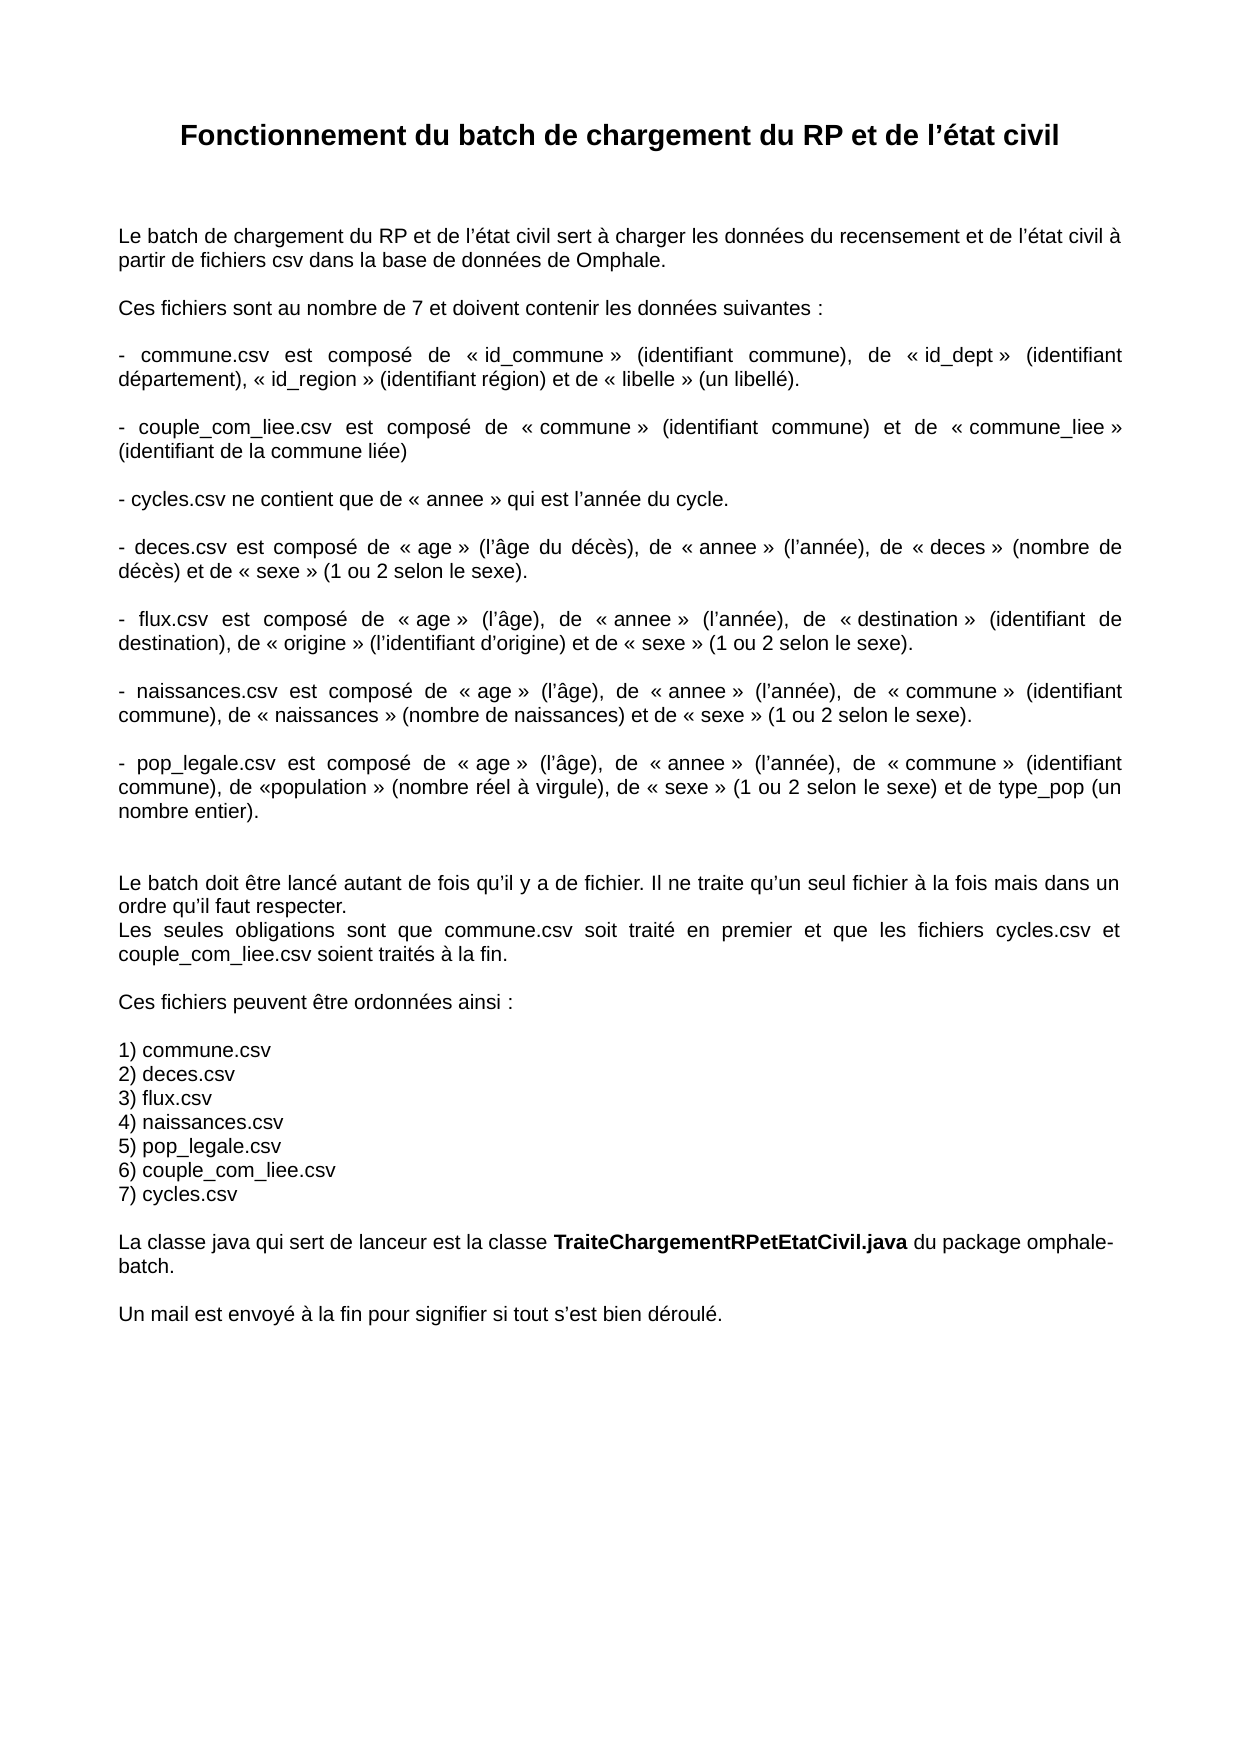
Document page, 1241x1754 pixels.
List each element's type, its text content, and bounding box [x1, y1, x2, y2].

text 4) naissances.csv [118, 1110, 1122, 1134]
text Les seules obligations sont que commune.csv soit traité en premier et que les fichiers cycles.csv et couple_com_liee.csv soient traités à la fin. [118, 918, 1122, 966]
text 2) deces.csv [118, 1062, 1122, 1086]
text Ces fichiers sont au nombre de 7 et doivent contenir les données suivantes : [118, 295, 1122, 319]
text 1) commune.csv [118, 1038, 1122, 1062]
text Le batch de chargement du RP et de l’état civil sert à charger les données du recensement et de l’état civil à partir de fichiers csv dans la base de données de Omphale. [118, 223, 1122, 271]
text - cycles.csv ne contient que de « annee » qui est l’année du cycle. [118, 487, 1122, 511]
text - commune.csv est composé de « id_commune » (identifiant commune), de « id_dept » (identifiant département), « id_region » (identifiant région) et de « libelle » (un libellé). [118, 343, 1122, 391]
text La classe java qui sert de lanceur est la classe TraiteChargementRPetEtatCivil.java du package omphale-batch. [118, 1230, 1122, 1278]
text 6) couple_com_liee.csv [118, 1158, 1122, 1182]
text - deces.csv est composé de « age » (l’âge du décès), de « annee » (l’année), de « deces » (nombre de décès) et de « sexe » (1 ou 2 selon le sexe). [118, 535, 1122, 583]
text 7) cycles.csv [118, 1182, 1122, 1206]
text Le batch doit être lancé autant de fois qu’il y a de fichier. Il ne traite qu’un seul fichier à la fois mais dans un ordre qu’il faut respecter. [118, 870, 1122, 918]
text Un mail est envoyé à la fin pour signifier si tout s’est bien déroulé. [118, 1302, 1122, 1326]
text Ces fichiers peuvent être ordonnées ainsi : [118, 990, 1122, 1014]
text Fonctionnement du batch de chargement du RP et de l’état civil [118, 118, 1122, 152]
text 3) flux.csv [118, 1086, 1122, 1110]
text - pop_legale.csv est composé de « age » (l’âge), de « annee » (l’année), de « commune » (identifiant commune), de «population » (nombre réel à virgule), de « sexe » (1 ou 2 selon le sexe) et de type_pop (un nombre entier). [118, 751, 1122, 822]
text - couple_com_liee.csv est composé de « commune » (identifiant commune) et de « commune_liee » (identifiant de la commune liée) [118, 415, 1122, 463]
text 5) pop_legale.csv [118, 1134, 1122, 1158]
text - flux.csv est composé de « age » (l’âge), de « annee » (l’année), de « destination » (identifiant de destination), de « origine » (l’identifiant d’origine) et de « sexe » (1 ou 2 selon le sexe). [118, 607, 1122, 655]
text - naissances.csv est composé de « age » (l’âge), de « annee » (l’année), de « commune » (identifiant commune), de « naissances » (nombre de naissances) et de « sexe » (1 ou 2 selon le sexe). [118, 679, 1122, 727]
